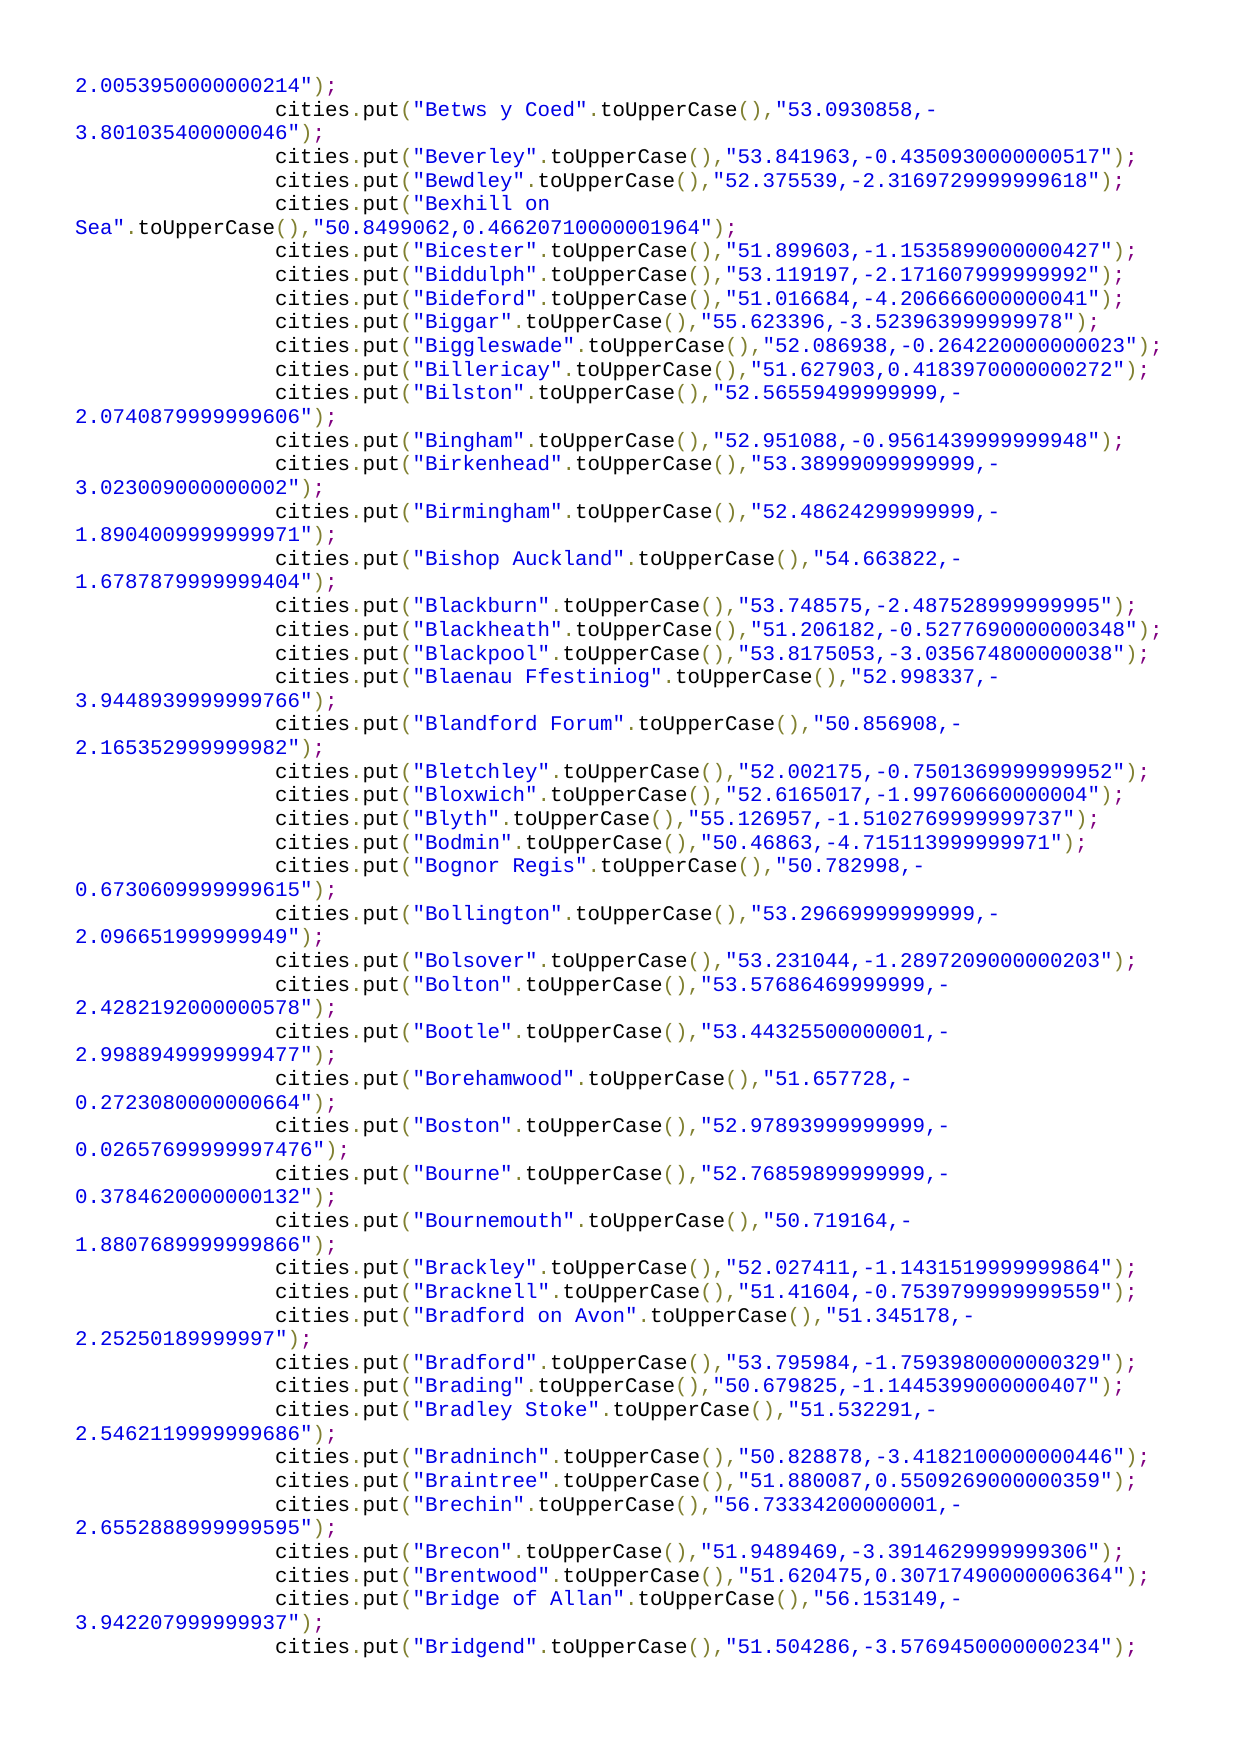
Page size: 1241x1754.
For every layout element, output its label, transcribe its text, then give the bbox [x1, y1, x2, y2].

text cities.put("Blaenau Ffestiniog".toUpperCase(),"52.998337,-3.9448939999999766"); [75, 666, 1165, 713]
text cities.put("Bolsover".toUpperCase(),"53.231044,-1.2897209000000203"); [75, 950, 1165, 973]
text cities.put("Bracknell".toUpperCase(),"51.41604,-0.7539799999999559"); [75, 1281, 1165, 1304]
text cities.put("Billericay".toUpperCase(),"51.627903,0.4183970000000272"); [75, 359, 1165, 382]
text cities.put("Birmingham".toUpperCase(),"52.48624299999999,-1.8904009999999971"); [75, 501, 1165, 548]
text cities.put("Blackpool".toUpperCase(),"53.8175053,-3.035674800000038"); [75, 642, 1165, 666]
text cities.put("Bodmin".toUpperCase(),"50.46863,-4.715113999999971"); [75, 832, 1165, 855]
text cities.put("Blandford Forum".toUpperCase(),"50.856908,-2.165352999999982"); [75, 713, 1165, 761]
text cities.put("Bollington".toUpperCase(),"53.29669999999999,-2.096651999999949"); [75, 903, 1165, 950]
text cities.put("Boston".toUpperCase(),"52.97893999999999,-0.02657699999997476"); [75, 1115, 1165, 1163]
text cities.put("Bradley Stoke".toUpperCase(),"51.532291,-2.5462119999999686"); [75, 1399, 1165, 1446]
text cities.put("Beverley".toUpperCase(),"53.841963,-0.4350930000000517"); [75, 146, 1165, 169]
text cities.put("Biddulph".toUpperCase(),"53.119197,-2.171607999999992"); [75, 264, 1165, 288]
text cities.put("Bilston".toUpperCase(),"52.56559499999999,-2.0740879999999606"); [75, 382, 1165, 430]
text cities.put("Birkenhead".toUpperCase(),"53.38999099999999,-3.023009000000002"); [75, 453, 1165, 501]
text cities.put("Bishop Auckland".toUpperCase(),"54.663822,-1.6787879999999404"); [75, 548, 1165, 595]
text cities.put("Bingham".toUpperCase(),"52.951088,-0.9561439999999948"); [75, 430, 1165, 453]
text cities.put("Bognor Regis".toUpperCase(),"50.782998,-0.6730609999999615"); [75, 855, 1165, 903]
text cities.put("Blackburn".toUpperCase(),"53.748575,-2.487528999999995"); [75, 595, 1165, 619]
text cities.put("Bexhill on Sea".toUpperCase(),"50.8499062,0.46620710000001964"); [75, 193, 1165, 241]
text cities.put("Betws y Coed".toUpperCase(),"53.0930858,-3.801035400000046"); [75, 99, 1165, 146]
text cities.put("Brackley".toUpperCase(),"52.027411,-1.1431519999999864"); [75, 1257, 1165, 1281]
text 2.0053950000000214"); [75, 75, 1165, 99]
text cities.put("Bideford".toUpperCase(),"51.016684,-4.206666000000041"); [75, 288, 1165, 311]
text cities.put("Bewdley".toUpperCase(),"52.375539,-2.3169729999999618"); [75, 169, 1165, 193]
text cities.put("Brecon".toUpperCase(),"51.9489469,-3.3914629999999306"); [75, 1541, 1165, 1565]
text cities.put("Bridgend".toUpperCase(),"51.504286,-3.5769450000000234"); [75, 1636, 1165, 1659]
text cities.put("Borehamwood".toUpperCase(),"51.657728,-0.2723080000000664"); [75, 1068, 1165, 1115]
text cities.put("Bloxwich".toUpperCase(),"52.6165017,-1.99760660000004"); [75, 784, 1165, 808]
text cities.put("Biggleswade".toUpperCase(),"52.086938,-0.264220000000023"); [75, 335, 1165, 359]
text cities.put("Bradford".toUpperCase(),"53.795984,-1.7593980000000329"); [75, 1352, 1165, 1376]
text cities.put("Braintree".toUpperCase(),"51.880087,0.5509269000000359"); [75, 1470, 1165, 1494]
text cities.put("Brading".toUpperCase(),"50.679825,-1.1445399000000407"); [75, 1376, 1165, 1399]
text cities.put("Brentwood".toUpperCase(),"51.620475,0.30717490000006364"); [75, 1565, 1165, 1588]
text cities.put("Bridge of Allan".toUpperCase(),"56.153149,-3.942207999999937"); [75, 1588, 1165, 1636]
text cities.put("Blyth".toUpperCase(),"55.126957,-1.5102769999999737"); [75, 808, 1165, 832]
text cities.put("Biggar".toUpperCase(),"55.623396,-3.523963999999978"); [75, 311, 1165, 335]
text cities.put("Bourne".toUpperCase(),"52.76859899999999,-0.3784620000000132"); [75, 1163, 1165, 1210]
text cities.put("Bournemouth".toUpperCase(),"50.719164,-1.8807689999999866"); [75, 1210, 1165, 1257]
text cities.put("Bradford on Avon".toUpperCase(),"51.345178,-2.25250189999997"); [75, 1304, 1165, 1352]
text cities.put("Bradninch".toUpperCase(),"50.828878,-3.4182100000000446"); [75, 1446, 1165, 1470]
text cities.put("Bletchley".toUpperCase(),"52.002175,-0.7501369999999952"); [75, 761, 1165, 784]
text cities.put("Blackheath".toUpperCase(),"51.206182,-0.5277690000000348"); [75, 619, 1165, 642]
text cities.put("Bicester".toUpperCase(),"51.899603,-1.1535899000000427"); [75, 241, 1165, 264]
text cities.put("Brechin".toUpperCase(),"56.73334200000001,-2.6552888999999595"); [75, 1494, 1165, 1541]
text cities.put("Bootle".toUpperCase(),"53.44325500000001,-2.9988949999999477"); [75, 1021, 1165, 1068]
text cities.put("Bolton".toUpperCase(),"53.57686469999999,-2.4282192000000578"); [75, 973, 1165, 1021]
